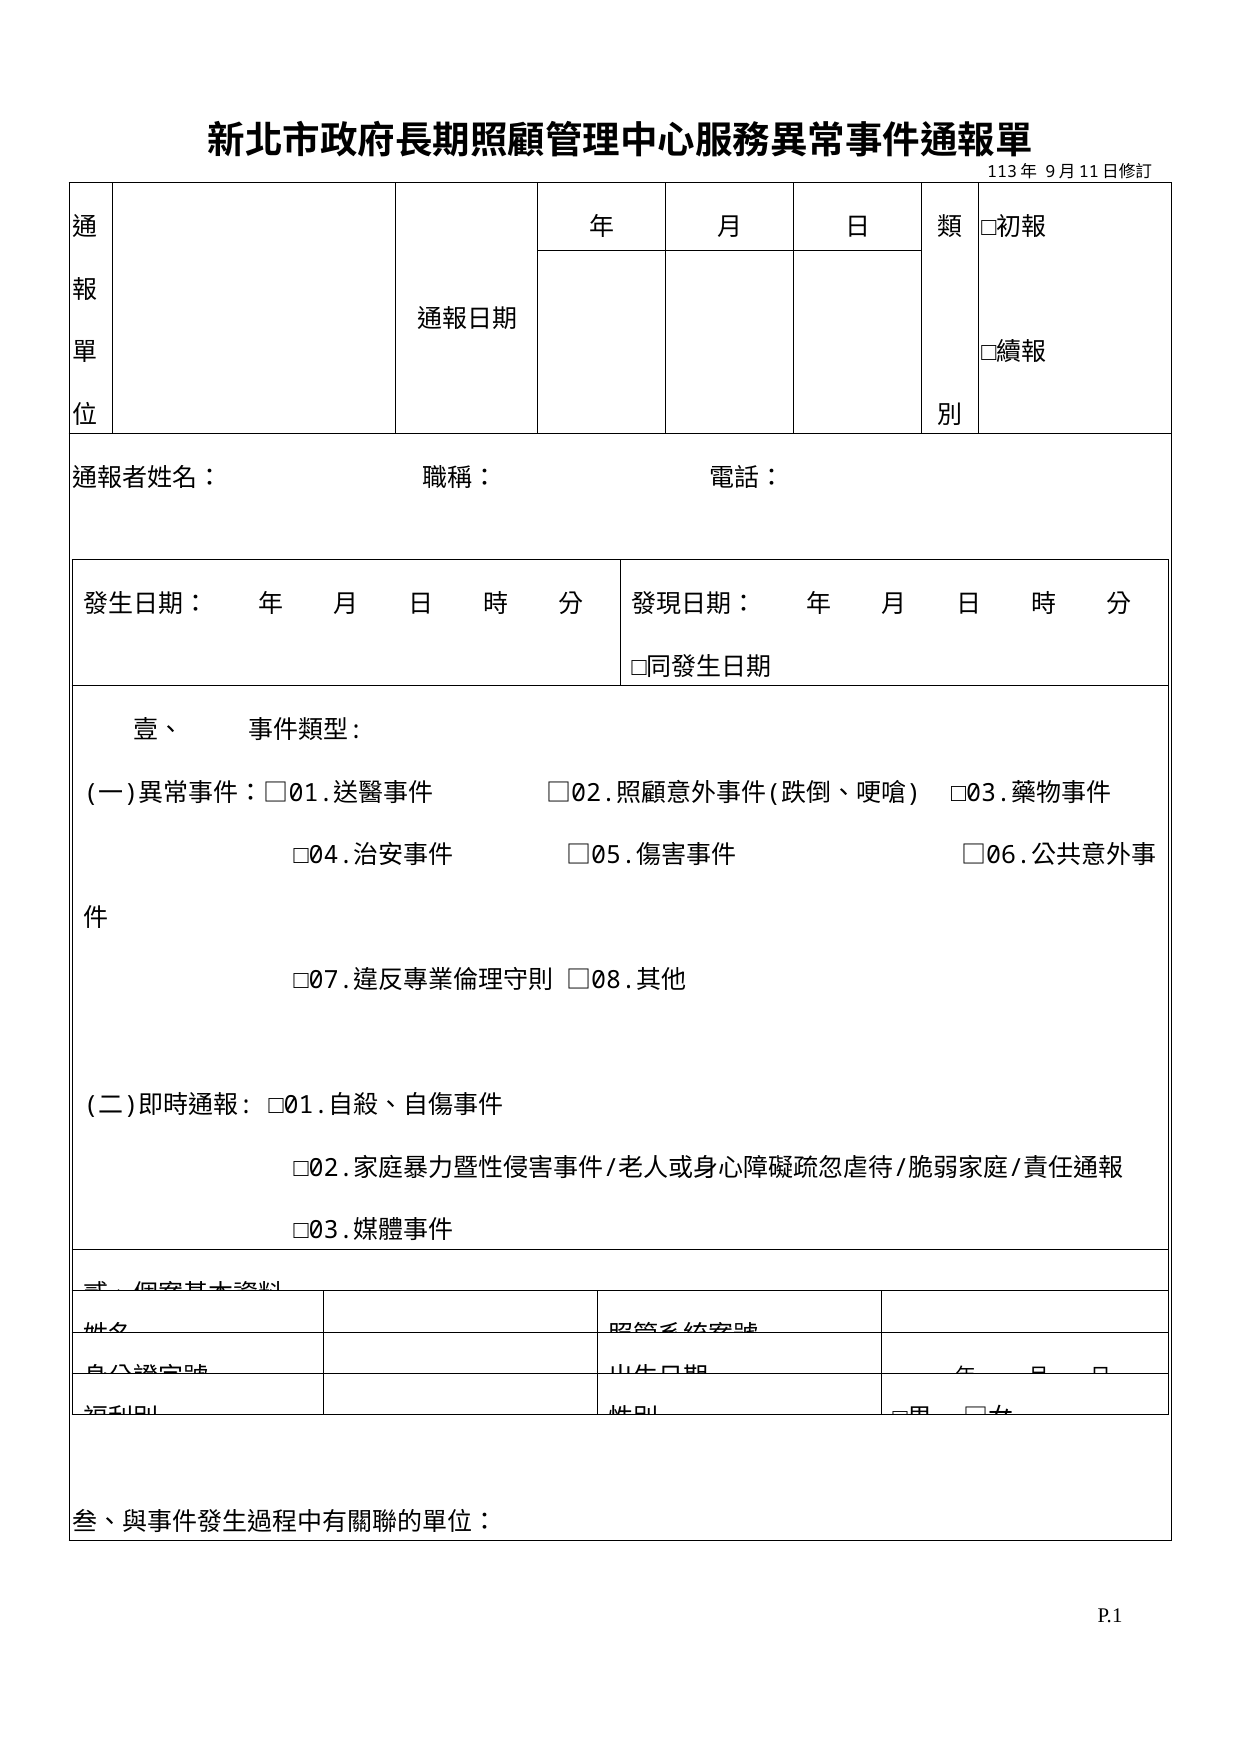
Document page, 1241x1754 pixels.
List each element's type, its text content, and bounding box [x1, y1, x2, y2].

text 113年 9月11日修訂 [118, 158, 1152, 182]
table_cell 貳、個案基本資料 [73, 1250, 1168, 1290]
table_cell 通報者姓名： 職稱： 電話： 叁、與事件發生過程中有關聯的單位： 1. 2. 肆、異常事件嚴重度評估： □無受傷害：事件發生在個案身上，但是沒有造成任何的身體傷害。 □輕度傷害：只需要緊急處置，無其他後遺症或影響。 □中度傷害：需額外的探視、評估或觀察，且需要額外的醫療處置，如：送醫。 □重度傷害：除需要額外的探視、評估或觀察外，還需住院治療。 □極重度傷害：可能造成個案永久性傷害或功能障礙，例如：截肢、昏迷。 □死亡：個案死亡。 [70, 434, 1171, 1540]
table_header 通報單位 [70, 183, 112, 433]
table_cell 姓名 [73, 1291, 323, 1332]
table_cell [882, 1291, 1168, 1332]
table_header □初報 □續報 [979, 183, 1171, 433]
table_cell [324, 1291, 597, 1332]
table_header 通報日期 [396, 183, 537, 433]
table_cell 姓名 [116, 1326, 124, 1332]
table_header [113, 183, 395, 433]
table_cell [794, 251, 921, 433]
table_cell 福利別 [73, 1374, 323, 1414]
table_cell 照管系統案號 [598, 1291, 881, 1332]
table_cell □男 □女 [882, 1374, 1168, 1414]
table_cell 事件類型: (一)異常事件：□01.送醫事件 □02.照顧意外事件(跌倒、哽嗆) □03.藥物事件 □04.治安事件 □05.傷害事件 □06.公共意外事件 □07.違反專業倫理守則 □08.其他 (二)即時通報: □01.自殺、自傷事件 □02.家庭暴力暨性侵害事件/老人或身心障礙疏忽虐待/脆弱家庭/責任通報 □03.媒體事件 [73, 686, 1168, 1249]
table_cell [324, 1374, 597, 1414]
table_header 月 [666, 183, 793, 250]
table_cell 出生日期 [598, 1333, 881, 1373]
table_header 年 [538, 183, 665, 250]
table_cell 身分證字號 [73, 1333, 323, 1373]
table_header 日 [794, 183, 921, 250]
table_cell 年 月 日 [882, 1333, 1168, 1373]
text 新北市政府長期照顧管理中心服務異常事件通報單 [118, 96, 1122, 158]
table_cell 性別 [598, 1374, 881, 1414]
table_cell [324, 1333, 597, 1373]
table_cell [666, 251, 793, 433]
table_header 發生日期： 年 月 日 時 分 [73, 560, 620, 685]
table_cell [538, 251, 665, 433]
table_cell □男 □女 [966, 1407, 985, 1414]
table_header 發現日期： 年 月 日 時 分 □同發生日期 [621, 560, 1168, 685]
table_header 類 別 [922, 183, 978, 433]
